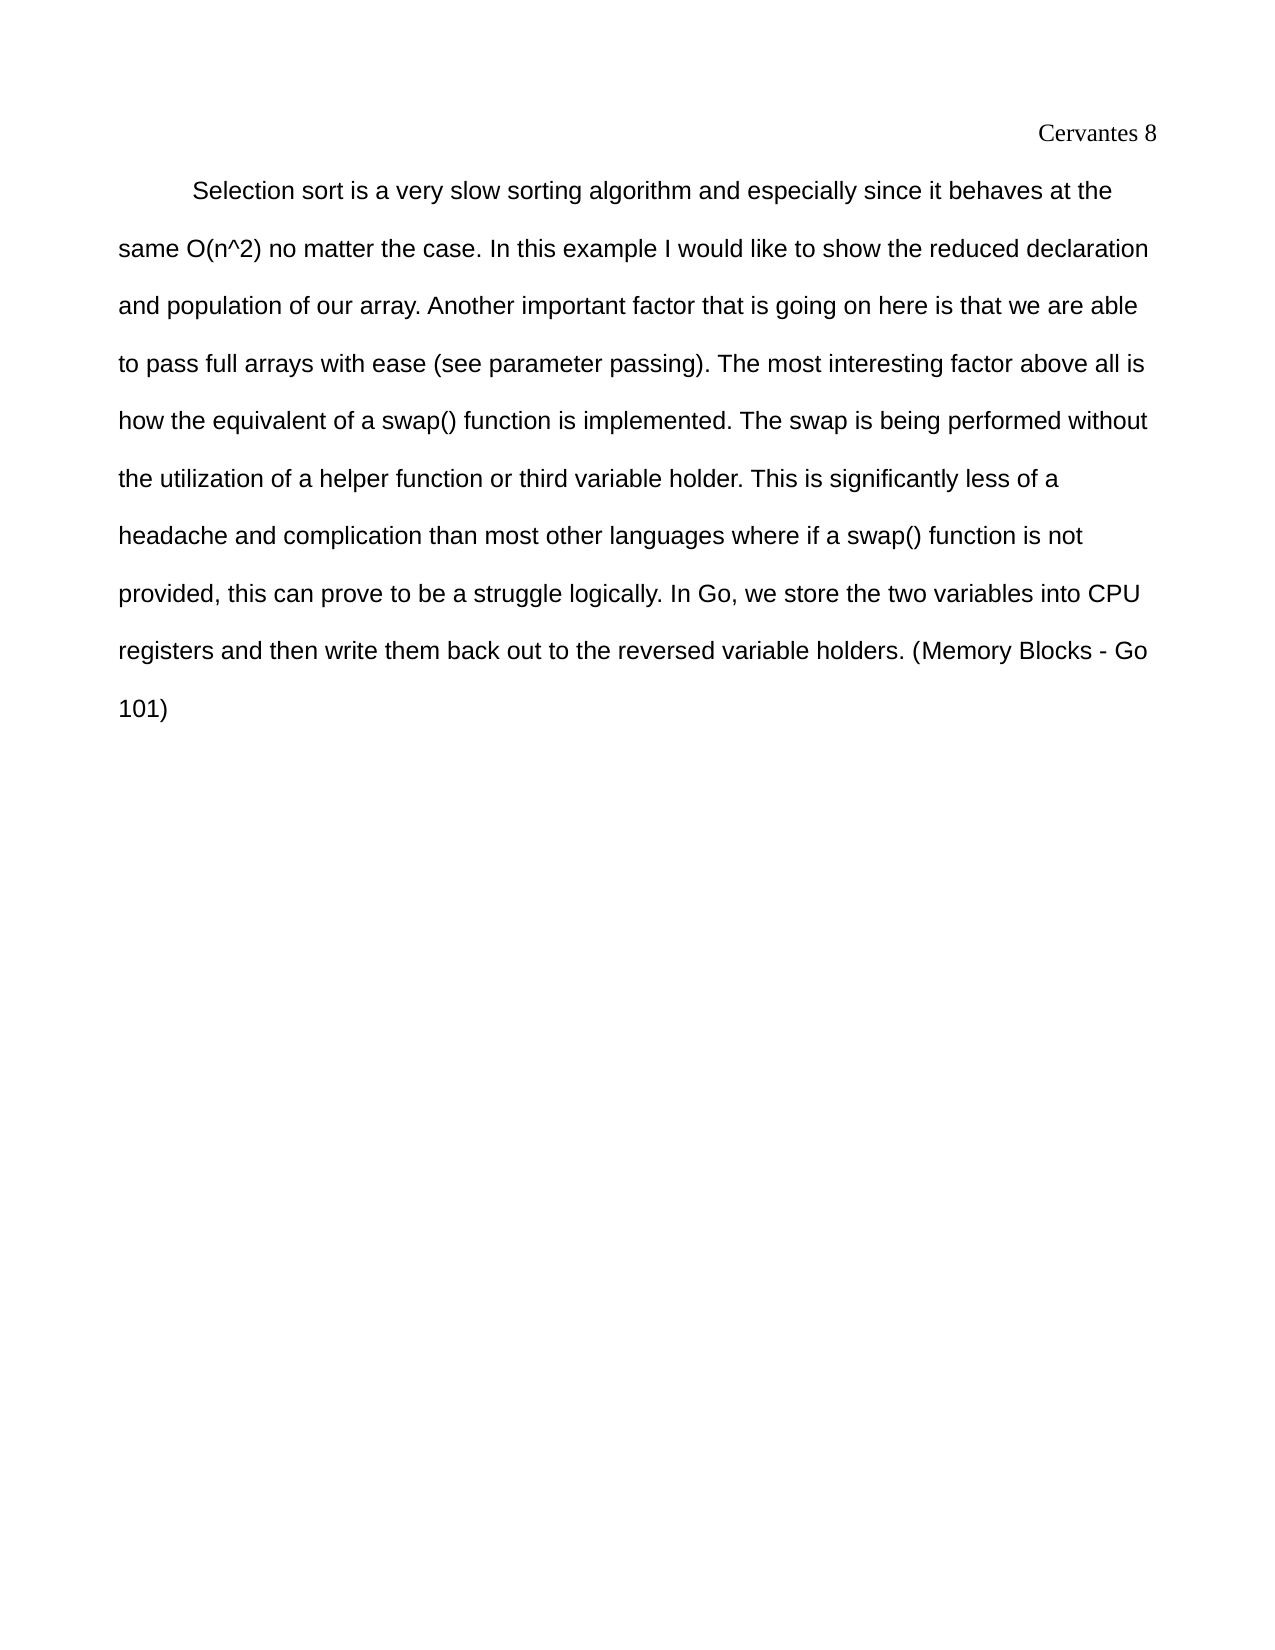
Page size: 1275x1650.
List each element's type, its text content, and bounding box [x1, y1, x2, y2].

text Selection sort is a very slow sorting algorithm and especially since it behaves at the same O(n^2) no matter the case. In this example I would like to show the reduced declaration and population of our array. Another important factor that is going on here is that we are able to pass full arrays with ease (see parameter passing). The most interesting factor above all is how the equivalent of a swap() function is implemented. The swap is being performed without the utilization of a helper function or third variable holder. This is significantly less of a headache and complication than most other languages where if a swap() function is not provided, this can prove to be a struggle logically. In Go, we store the two variables into CPU registers and then write them back out to the reversed variable holders. (Memory Blocks - Go 101) [118, 176, 1157, 723]
